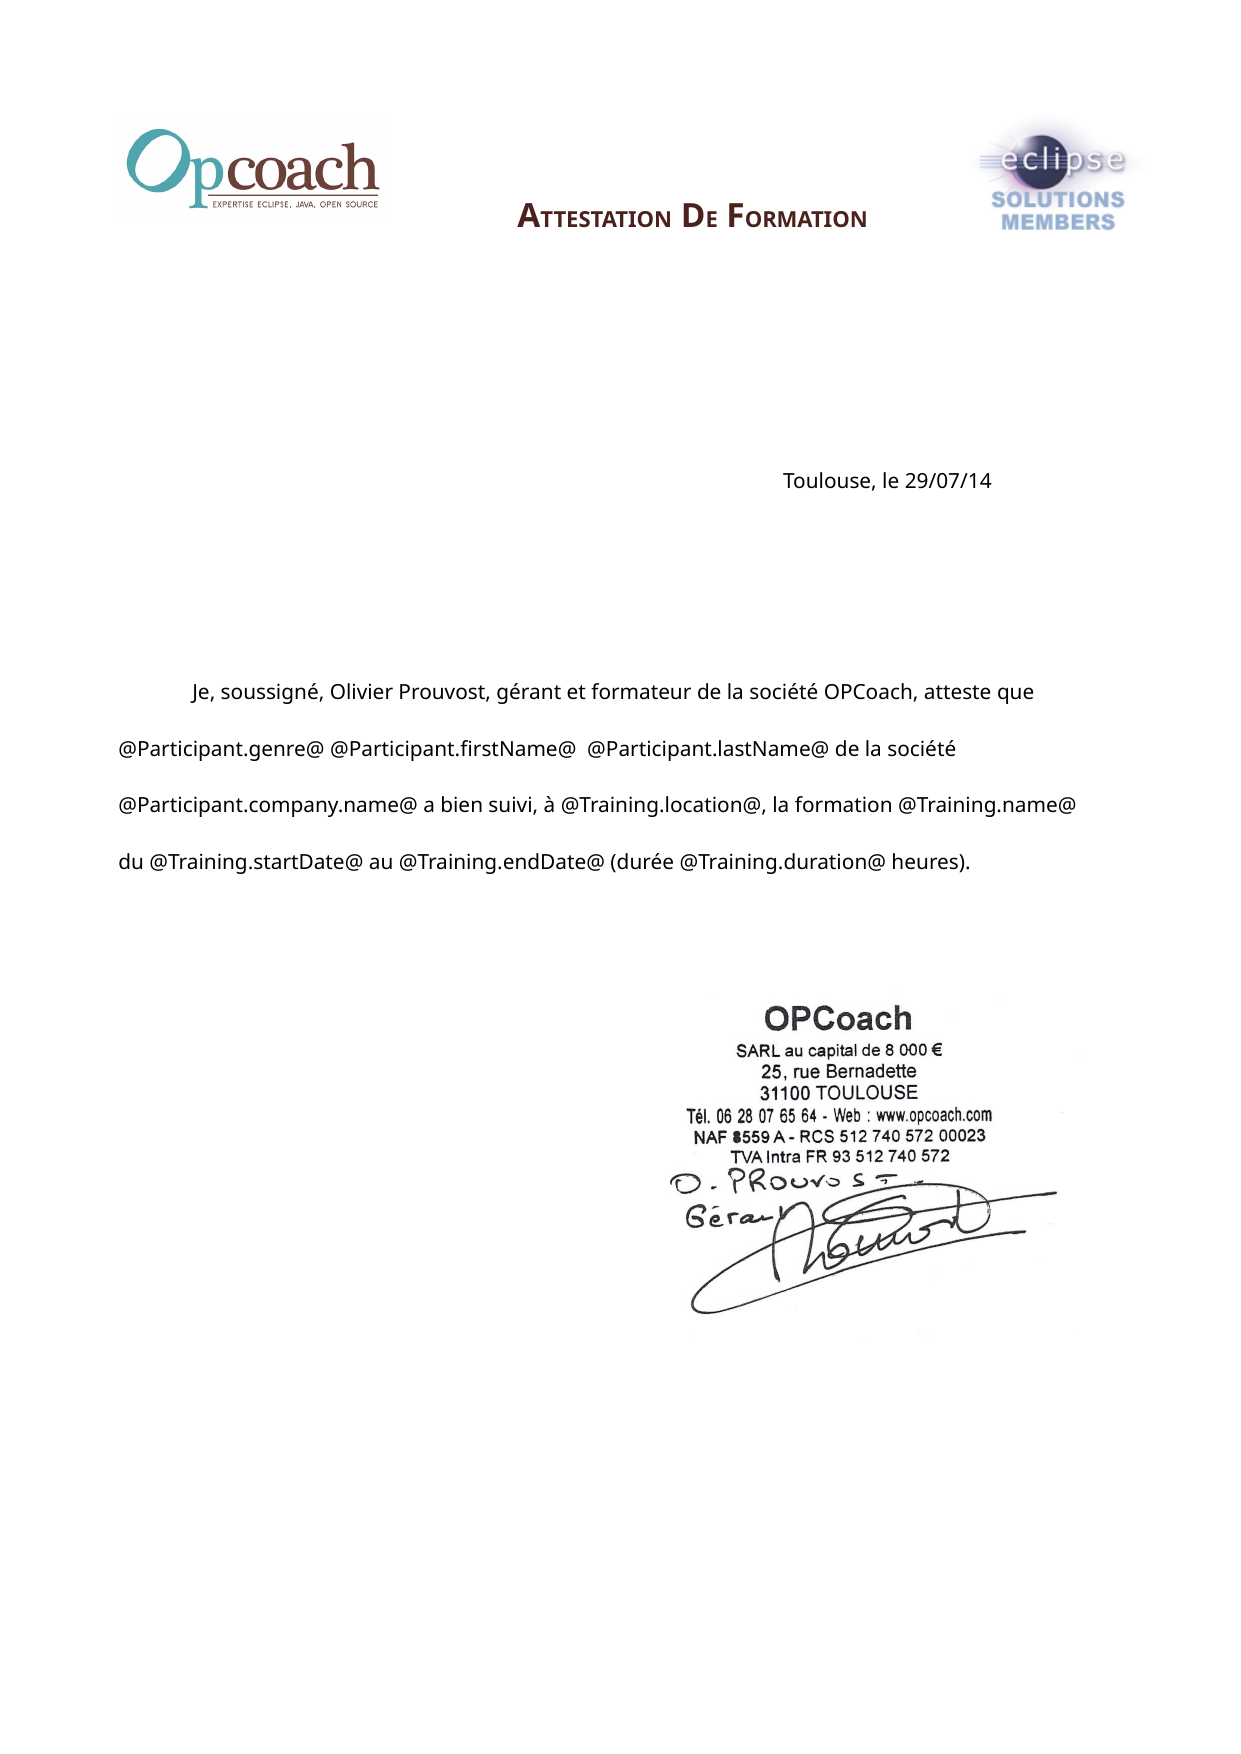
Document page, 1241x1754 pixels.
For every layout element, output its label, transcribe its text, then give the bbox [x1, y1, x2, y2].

text Toulouse, le 29/07/14 [118, 466, 1122, 494]
picture [118, 118, 388, 219]
text Je, soussigné, Olivier Prouvost, gérant et formateur de la société OPCoach, atteste que @Participant.genre@ @Participant.firstName@ @Participant.lastName@ de la société @Participant.company.name@ a bien suivi, à @Training.location@, la formation @Training.name@ du @Training.startDate@ au @Training.endDate@ (durée @Training.duration@ heures). [118, 677, 1104, 876]
picture [966, 111, 1149, 236]
picture [630, 982, 1088, 1339]
